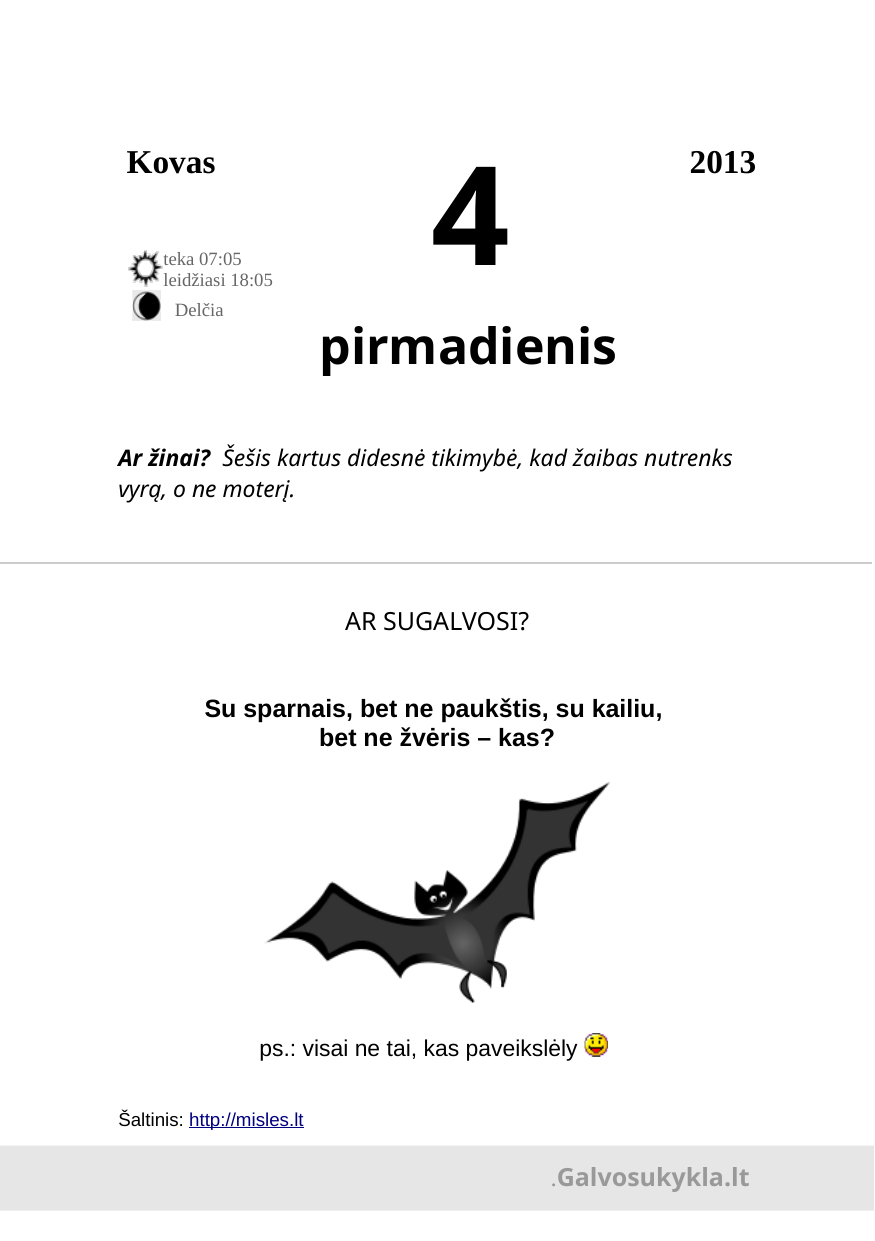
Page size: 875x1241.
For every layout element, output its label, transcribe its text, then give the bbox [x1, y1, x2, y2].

text ps.: visai ne tai, kas paveikslėly [118, 1033, 756, 1062]
text Ar žinai? Šešis kartus didesnė tikimybė, kad žaibas nutrenks vyrą, o ne moterį. [118, 442, 756, 504]
picture [584, 1033, 608, 1057]
subtitle Su sparnais, bet ne paukštis, su kailiu, bet ne žvėris – kas? [118, 694, 756, 752]
table_header Kovas teka 07:05 leidžiasi 18:05 [118, 118, 298, 287]
text AR SUGALVOSI? [118, 604, 756, 638]
text Šaltinis: http://misles.lt [118, 1108, 756, 1130]
picture [262, 781, 612, 1004]
table_header Delčia [118, 288, 298, 379]
table_header 4 pirmadienis [299, 118, 638, 379]
table_header 2013 [638, 118, 756, 379]
